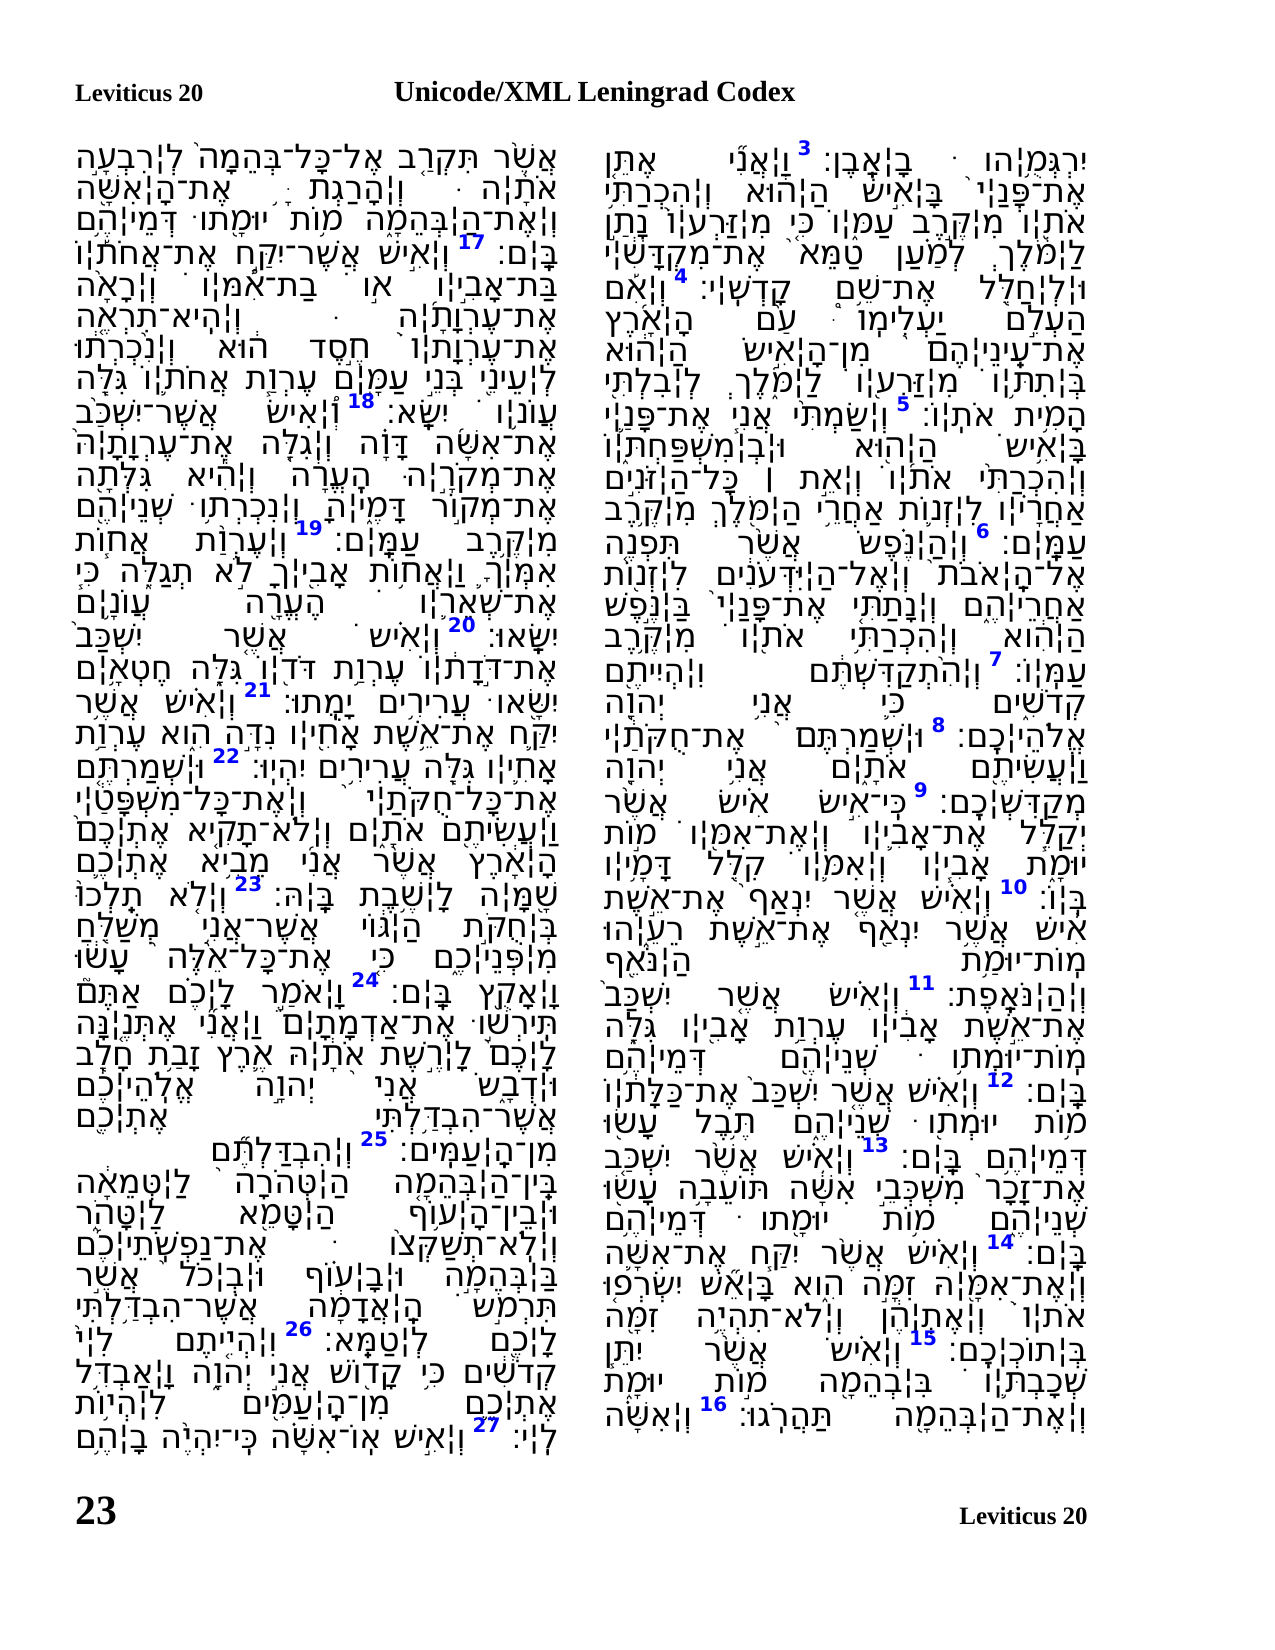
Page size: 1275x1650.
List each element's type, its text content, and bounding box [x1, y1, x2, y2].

text 20 וַ¦יְדַבֵּ֥ר יְהוָ֖ה אֶל־מֹשֶׁ֥ה לֵּ¦אמֹֽר׃ 2 וְ¦אֶל־בְּנֵ֣י יִשְׂרָאֵ֘ל תֹּאמַר֒ אִ֣ישׁ אִישׁ֩ מִ¦בְּנֵ֨י יִשְׂרָאֵ֜ל וּ¦מִן־הַ¦גֵּ֣ר ׀ הַ¦גָּ֣ר בְּ¦יִשְׂרָאֵ֗ל אֲשֶׁ֨ר יִתֵּ֧ן מִ¦זַּרְע֛¦וֹ לַ¦מֹּ֖לֶךְ מ֣וֹת יוּמָ֑ת עַ֥ם הָ¦אָ֖רֶץ יִרְגְּמֻ֥¦הוּ בָ¦אָֽבֶן׃ 3 וַ¦אֲנִ֞י אֶתֵּ֤ן אֶת־פָּנַ¦י֙ בָּ¦אִ֣ישׁ הַ¦ה֔וּא וְ¦הִכְרַתִּ֥י אֹת֖¦וֹ מִ¦קֶּ֣רֶב עַמּ֑¦וֹ כִּ֤י מִ¦זַּרְע¦וֹ֙ נָתַ֣ן לַ¦מֹּ֔לֶךְ לְמַ֗עַן טַמֵּא֙ אֶת־מִקְדָּשִׁ֔¦י וּ¦לְ¦חַלֵּ֖ל אֶת־שֵׁ֥ם קָדְשִֽׁ¦י׃ 4 וְ¦אִ֡ם הַעְלֵ֣ם יַעְלִימֽוּ֩ עַ֨ם הָ¦אָ֜רֶץ אֶת־עֵֽינֵי¦הֶם֙ מִן־הָ¦אִ֣ישׁ הַ¦ה֔וּא בְּ¦תִתּ֥¦וֹ מִ¦זַּרְע֖¦וֹ לַ¦מֹּ֑לֶךְ לְ¦בִלְתִּ֖י הָמִ֥ית אֹתֽ¦וֹ׃ 5 וְ¦שַׂמְתִּ֨י אֲנִ֧י אֶת־פָּנַ֛¦י בָּ¦אִ֥ישׁ הַ¦ה֖וּא וּ¦בְ¦מִשְׁפַּחְתּ֑¦וֹ וְ¦הִכְרַתִּ֨י אֹת֜¦וֹ וְ¦אֵ֣ת ׀ כָּל־הַ¦זֹּנִ֣ים אַחֲרָ֗י¦ו לִ¦זְנ֛וֹת אַחֲרֵ֥י הַ¦מֹּ֖לֶךְ מִ¦קֶּ֥רֶב עַמָּֽ¦ם׃ 6 וְ¦הַ¦נֶּ֗פֶשׁ אֲשֶׁ֨ר תִּפְנֶ֤ה אֶל־הָֽ¦אֹבֹת֙ וְ¦אֶל־הַ¦יִּדְּעֹנִ֔ים לִ¦זְנ֖וֹת אַחֲרֵי¦הֶ֑ם וְ¦נָתַתִּ֤י אֶת־פָּנַ¦י֙ בַּ¦נֶּ֣פֶשׁ הַ¦הִ֔וא וְ¦הִכְרַתִּ֥י אֹת֖¦וֹ מִ¦קֶּ֥רֶב עַמּֽ¦וֹ׃ 7 וְ¦הִ֨תְקַדִּשְׁתֶּ֔ם וִ¦הְיִיתֶ֖ם קְדֹשִׁ֑ים כִּ֛י אֲנִ֥י יְהוָ֖ה אֱלֹהֵי¦כֶֽם׃ 8 וּ¦שְׁמַרְתֶּם֙ אֶת־חֻקֹּתַ֔¦י וַ¦עֲשִׂיתֶ֖ם אֹתָ֑¦ם אֲנִ֥י יְהוָ֖ה מְקַדִּשְׁ¦כֶֽם׃ 9 כִּֽי־אִ֣ישׁ אִ֗ישׁ אֲשֶׁ֨ר יְקַלֵּ֧ל אֶת־אָבִ֛י¦ו וְ¦אֶת־אִמּ֖¦וֹ מ֣וֹת יוּמָ֑ת אָבִ֧י¦ו וְ¦אִמּ֛¦וֹ קִלֵּ֖ל דָּמָ֥י¦ו בּֽ¦וֹ׃ 10 וְ¦אִ֗ישׁ אֲשֶׁ֤ר יִנְאַף֙ אֶת־אֵ֣שֶׁת אִ֔ישׁ אֲשֶׁ֥ר יִנְאַ֖ף אֶת־אֵ֣שֶׁת רֵעֵ֑¦הוּ מֽוֹת־יוּמַ֥ת הַ¦נֹּאֵ֖ף וְ¦הַ¦נֹּאָֽפֶת׃ 11 וְ¦אִ֗ישׁ אֲשֶׁ֤ר יִשְׁכַּב֙ אֶת־אֵ֣שֶׁת אָבִ֔י¦ו עֶרְוַ֥ת אָבִ֖י¦ו גִּלָּ֑ה מֽוֹת־יוּמְת֥וּ שְׁנֵי¦הֶ֖ם דְּמֵי¦הֶ֥ם בָּֽ¦ם׃ 12 וְ¦אִ֗ישׁ אֲשֶׁ֤ר יִשְׁכַּב֙ אֶת־כַּלָּת֔¦וֹ מ֥וֹת יוּמְת֖וּ שְׁנֵי¦הֶ֑ם תֶּ֥בֶל עָשׂ֖וּ דְּמֵי¦הֶ֥ם בָּֽ¦ם׃ 13 וְ¦אִ֗ישׁ אֲשֶׁ֨ר יִשְׁכַּ֤ב אֶת־זָכָר֙ מִשְׁכְּבֵ֣י אִשָּׁ֔ה תּוֹעֵבָ֥ה עָשׂ֖וּ שְׁנֵי¦הֶ֑ם מ֥וֹת יוּמָ֖תוּ דְּמֵי¦הֶ֥ם בָּֽ¦ם׃ 14 וְ¦אִ֗ישׁ אֲשֶׁ֨ר יִקַּ֧ח אֶת־אִשָּׁ֛ה וְ¦אֶת־אִמָּ֖¦הּ זִמָּ֣ה הִ֑וא בָּ¦אֵ֞שׁ יִשְׂרְפ֤וּ אֹת¦וֹ֙ וְ¦אֶתְ¦הֶ֔ן וְ¦לֹא־תִהְיֶ֥ה זִמָּ֖ה בְּ¦תוֹכְ¦כֶֽם׃ 15 וְ¦אִ֗ישׁ אֲשֶׁ֨ר יִתֵּ֧ן שְׁכָבְתּ֛¦וֹ בִּ¦בְהֵמָ֖ה מ֣וֹת יוּמָ֑ת וְ¦אֶת־הַ¦בְּהֵמָ֖ה תַּהֲרֹֽגוּ׃ 16 וְ¦אִשָּׁ֗ה אֲשֶׁ֨ר תִּקְרַ֤ב אֶל־כָּל־בְּהֵמָה֙ לְ¦רִבְעָ֣ה אֹתָ֔¦הּ וְ¦הָרַגְתָּ֥ אֶת־הָ¦אִשָּׁ֖ה וְ¦אֶת־הַ¦בְּהֵמָ֑ה מ֥וֹת יוּמָ֖תוּ דְּמֵי¦הֶ֥ם בָּֽ¦ם׃ 17 וְ¦אִ֣ישׁ אֲשֶׁר־יִקַּ֣ח אֶת־אֲחֹת֡¦וֹ בַּת־אָבִ֣י¦ו א֣וֹ בַת־אִ֠מּ¦וֹ וְ¦רָאָ֨ה אֶת־עֶרְוָתָ֜¦הּ וְ¦הִֽיא־תִרְאֶ֤ה אֶת־עֶרְוָת¦וֹ֙ חֶ֣סֶד ה֔וּא וְ¦נִ֨כְרְת֔וּ לְ¦עֵינֵ֖י בְּנֵ֣י עַמָּ֑¦ם עֶרְוַ֧ת אֲחֹת֛¦וֹ גִּלָּ֖ה עֲוֺנ֥¦וֹ יִשָּֽׂא׃ 18 וְ֠¦אִישׁ אֲשֶׁר־יִשְׁכַּ֨ב אֶת־אִשָּׁ֜ה דָּוָ֗ה וְ¦גִלָּ֤ה אֶת־עֶרְוָתָ¦הּ֙ אֶת־מְקֹרָ֣¦הּ הֶֽעֱרָ֔ה וְ¦הִ֕יא גִּלְּתָ֖ה אֶת־מְק֣וֹר דָּמֶ֑י¦הָ וְ¦נִכְרְת֥וּ שְׁנֵי¦הֶ֖ם מִ¦קֶּ֥רֶב עַמָּֽ¦ם׃ 19 וְ¦עֶרְוַ֨ת אֲח֧וֹת אִמְּ¦ךָ֛ וַ¦אֲח֥וֹת אָבִ֖י¦ךָ לֹ֣א תְגַלֵּ֑ה כִּ֧י אֶת־שְׁאֵר֛¦וֹ הֶעֱרָ֖ה עֲוֺנָ֥¦ם יִשָּֽׂאוּ׃ 20 וְ¦אִ֗ישׁ אֲשֶׁ֤ר יִשְׁכַּב֙ אֶת־דֹּ֣דָת֔¦וֹ עֶרְוַ֥ת דֹּד֖¦וֹ גִּלָּ֑ה חֶטְאָ֥¦ם יִשָּׂ֖אוּ עֲרִירִ֥ים יָמֻֽתוּ׃ 21 וְ¦אִ֗ישׁ אֲשֶׁ֥ר יִקַּ֛ח אֶת־אֵ֥שֶׁת אָחִ֖י¦ו נִדָּ֣ה הִ֑וא עֶרְוַ֥ת אָחִ֛י¦ו גִּלָּ֖ה עֲרִירִ֥ים יִהְיֽוּ׃ 22 וּ¦שְׁמַרְתֶּ֤ם אֶת־כָּל־חֻקֹּתַ¦י֙ וְ¦אֶת־כָּל־מִשְׁפָּטַ֔¦י וַ¦עֲשִׂיתֶ֖ם אֹתָ֑¦ם וְ¦לֹא־תָקִ֤יא אֶתְ¦כֶם֙ הָ¦אָ֔רֶץ אֲשֶׁ֨ר אֲנִ֜י מֵבִ֥יא אֶתְ¦כֶ֛ם שָׁ֖מָּ¦ה לָ¦שֶׁ֥בֶת בָּֽ¦הּ׃ 23 וְ¦לֹ֤א תֵֽלְכוּ֙ בְּ¦חֻקֹּ֣ת הַ¦גּ֔וֹי אֲשֶׁר־אֲנִ֥י מְשַׁלֵּ֖חַ מִ¦פְּנֵי¦כֶ֑ם כִּ֤י אֶת־כָּל־אֵ֙לֶּה֙ עָשׂ֔וּ וָ¦אָקֻ֖ץ בָּֽ¦ם׃ 24 וָ¦אֹמַ֣ר לָ¦כֶ֗ם אַתֶּם֮ תִּֽירְשׁ֣וּ אֶת־אַדְמָתָ¦ם֒ וַ¦אֲנִ֞י אֶתְּנֶ֤¦נָּה לָ¦כֶם֙ לָ¦רֶ֣שֶׁת אֹתָ֔¦הּ אֶ֛רֶץ זָבַ֥ת חָלָ֖ב וּ¦דְבָ֑שׁ אֲנִי֙ יְהוָ֣ה אֱלֹֽהֵי¦כֶ֔ם אֲשֶׁר־הִבְדַּ֥לְתִּי אֶתְ¦כֶ֖ם מִן־הָֽ¦עַמִּֽים׃ 25 וְ¦הִבְדַּלְתֶּ֞ם בֵּֽין־הַ¦בְּהֵמָ֤ה הַ¦טְּהֹרָה֙ לַ¦טְּמֵאָ֔ה וּ¦בֵין־הָ¦ע֥וֹף הַ¦טָּמֵ֖א לַ¦טָּהֹ֑ר וְ¦לֹֽא־תְשַׁקְּצ֨וּ אֶת־נַפְשֹֽׁתֵי¦כֶ֜ם בַּ¦בְּהֵמָ֣ה וּ¦בָ¦ע֗וֹף וּ¦בְ¦כֹל֙ אֲשֶׁ֣ר תִּרְמֹ֣שׂ הָֽ¦אֲדָמָ֔ה אֲשֶׁר־הִבְדַּ֥לְתִּי לָ¦כֶ֖ם לְ¦טַמֵּֽא׃ 26 וִ¦הְיִ֤יתֶם לִ¦י֙ קְדֹשִׁ֔ים כִּ֥י קָד֖וֹשׁ אֲנִ֣י יְהוָ֑ה וָ¦אַבְדִּ֥ל אֶתְ¦כֶ֛ם מִן־הָֽ¦עַמִּ֖ים לִ¦הְי֥וֹת לִֽ¦י׃ 27 וְ¦אִ֣ישׁ אֽוֹ־אִשָּׁ֗ה כִּֽי־יִהְיֶ֨ה בָ¦הֶ֥ם א֛וֹב א֥וֹ יִדְּעֹנִ֖י מ֣וֹת יוּמָ֑תוּ בָּ¦אֶ֛בֶן יִרְגְּמ֥וּ אֹתָ֖¦ם דְּמֵי¦הֶ֥ם בָּֽ¦ם׃ פ [75, 137, 559, 1456]
text 20 וַ¦יְדַבֵּ֥ר יְהוָ֖ה אֶל־מֹשֶׁ֥ה לֵּ¦אמֹֽר׃ 2 וְ¦אֶל־בְּנֵ֣י יִשְׂרָאֵ֘ל תֹּאמַר֒ אִ֣ישׁ אִישׁ֩ מִ¦בְּנֵ֨י יִשְׂרָאֵ֜ל וּ¦מִן־הַ¦גֵּ֣ר ׀ הַ¦גָּ֣ר בְּ¦יִשְׂרָאֵ֗ל אֲשֶׁ֨ר יִתֵּ֧ן מִ¦זַּרְע֛¦וֹ לַ¦מֹּ֖לֶךְ מ֣וֹת יוּמָ֑ת עַ֥ם הָ¦אָ֖רֶץ יִרְגְּמֻ֥¦הוּ בָ¦אָֽבֶן׃ 3 וַ¦אֲנִ֞י אֶתֵּ֤ן אֶת־פָּנַ¦י֙ בָּ¦אִ֣ישׁ הַ¦ה֔וּא וְ¦הִכְרַתִּ֥י אֹת֖¦וֹ מִ¦קֶּ֣רֶב עַמּ֑¦וֹ כִּ֤י מִ¦זַּרְע¦וֹ֙ נָתַ֣ן לַ¦מֹּ֔לֶךְ לְמַ֗עַן טַמֵּא֙ אֶת־מִקְדָּשִׁ֔¦י וּ¦לְ¦חַלֵּ֖ל אֶת־שֵׁ֥ם קָדְשִֽׁ¦י׃ 4 וְ¦אִ֡ם הַעְלֵ֣ם יַעְלִימֽוּ֩ עַ֨ם הָ¦אָ֜רֶץ אֶת־עֵֽינֵי¦הֶם֙ מִן־הָ¦אִ֣ישׁ הַ¦ה֔וּא בְּ¦תִתּ֥¦וֹ מִ¦זַּרְע֖¦וֹ לַ¦מֹּ֑לֶךְ לְ¦בִלְתִּ֖י הָמִ֥ית אֹתֽ¦וֹ׃ 5 וְ¦שַׂמְתִּ֨י אֲנִ֧י אֶת־פָּנַ֛¦י בָּ¦אִ֥ישׁ הַ¦ה֖וּא וּ¦בְ¦מִשְׁפַּחְתּ֑¦וֹ וְ¦הִכְרַתִּ֨י אֹת֜¦וֹ וְ¦אֵ֣ת ׀ כָּל־הַ¦זֹּנִ֣ים אַחֲרָ֗י¦ו לִ¦זְנ֛וֹת אַחֲרֵ֥י הַ¦מֹּ֖לֶךְ מִ¦קֶּ֥רֶב עַמָּֽ¦ם׃ 6 וְ¦הַ¦נֶּ֗פֶשׁ אֲשֶׁ֨ר תִּפְנֶ֤ה אֶל־הָֽ¦אֹבֹת֙ וְ¦אֶל־הַ¦יִּדְּעֹנִ֔ים לִ¦זְנ֖וֹת אַחֲרֵי¦הֶ֑ם וְ¦נָתַתִּ֤י אֶת־פָּנַ¦י֙ בַּ¦נֶּ֣פֶשׁ הַ¦הִ֔וא וְ¦הִכְרַתִּ֥י אֹת֖¦וֹ מִ¦קֶּ֥רֶב עַמּֽ¦וֹ׃ 7 וְ¦הִ֨תְקַדִּשְׁתֶּ֔ם וִ¦הְיִיתֶ֖ם קְדֹשִׁ֑ים כִּ֛י אֲנִ֥י יְהוָ֖ה אֱלֹהֵי¦כֶֽם׃ 8 וּ¦שְׁמַרְתֶּם֙ אֶת־חֻקֹּתַ֔¦י וַ¦עֲשִׂיתֶ֖ם אֹתָ֑¦ם אֲנִ֥י יְהוָ֖ה מְקַדִּשְׁ¦כֶֽם׃ 9 כִּֽי־אִ֣ישׁ אִ֗ישׁ אֲשֶׁ֨ר יְקַלֵּ֧ל אֶת־אָבִ֛י¦ו וְ¦אֶת־אִמּ֖¦וֹ מ֣וֹת יוּמָ֑ת אָבִ֧י¦ו וְ¦אִמּ֛¦וֹ קִלֵּ֖ל דָּמָ֥י¦ו בּֽ¦וֹ׃ 10 וְ¦אִ֗ישׁ אֲשֶׁ֤ר יִנְאַף֙ אֶת־אֵ֣שֶׁת אִ֔ישׁ אֲשֶׁ֥ר יִנְאַ֖ף אֶת־אֵ֣שֶׁת רֵעֵ֑¦הוּ מֽוֹת־יוּמַ֥ת הַ¦נֹּאֵ֖ף וְ¦הַ¦נֹּאָֽפֶת׃ 11 וְ¦אִ֗ישׁ אֲשֶׁ֤ר יִשְׁכַּב֙ אֶת־אֵ֣שֶׁת אָבִ֔י¦ו עֶרְוַ֥ת אָבִ֖י¦ו גִּלָּ֑ה מֽוֹת־יוּמְת֥וּ שְׁנֵי¦הֶ֖ם דְּמֵי¦הֶ֥ם בָּֽ¦ם׃ 12 וְ¦אִ֗ישׁ אֲשֶׁ֤ר יִשְׁכַּב֙ אֶת־כַּלָּת֔¦וֹ מ֥וֹת יוּמְת֖וּ שְׁנֵי¦הֶ֑ם תֶּ֥בֶל עָשׂ֖וּ דְּמֵי¦הֶ֥ם בָּֽ¦ם׃ 13 וְ¦אִ֗ישׁ אֲשֶׁ֨ר יִשְׁכַּ֤ב אֶת־זָכָר֙ מִשְׁכְּבֵ֣י אִשָּׁ֔ה תּוֹעֵבָ֥ה עָשׂ֖וּ שְׁנֵי¦הֶ֑ם מ֥וֹת יוּמָ֖תוּ דְּמֵי¦הֶ֥ם בָּֽ¦ם׃ 14 וְ¦אִ֗ישׁ אֲשֶׁ֨ר יִקַּ֧ח אֶת־אִשָּׁ֛ה וְ¦אֶת־אִמָּ֖¦הּ זִמָּ֣ה הִ֑וא בָּ¦אֵ֞שׁ יִשְׂרְפ֤וּ אֹת¦וֹ֙ וְ¦אֶתְ¦הֶ֔ן וְ¦לֹא־תִהְיֶ֥ה זִמָּ֖ה בְּ¦תוֹכְ¦כֶֽם׃ 15 וְ¦אִ֗ישׁ אֲשֶׁ֨ר יִתֵּ֧ן שְׁכָבְתּ֛¦וֹ בִּ¦בְהֵמָ֖ה מ֣וֹת יוּמָ֑ת וְ¦אֶת־הַ¦בְּהֵמָ֖ה תַּהֲרֹֽגוּ׃ 16 וְ¦אִשָּׁ֗ה אֲשֶׁ֨ר תִּקְרַ֤ב אֶל־כָּל־בְּהֵמָה֙ לְ¦רִבְעָ֣ה אֹתָ֔¦הּ וְ¦הָרַגְתָּ֥ אֶת־הָ¦אִשָּׁ֖ה וְ¦אֶת־הַ¦בְּהֵמָ֑ה מ֥וֹת יוּמָ֖תוּ דְּמֵי¦הֶ֥ם בָּֽ¦ם׃ 17 וְ¦אִ֣ישׁ אֲשֶׁר־יִקַּ֣ח אֶת־אֲחֹת֡¦וֹ בַּת־אָבִ֣י¦ו א֣וֹ בַת־אִ֠מּ¦וֹ וְ¦רָאָ֨ה אֶת־עֶרְוָתָ֜¦הּ וְ¦הִֽיא־תִרְאֶ֤ה אֶת־עֶרְוָת¦וֹ֙ חֶ֣סֶד ה֔וּא וְ¦נִ֨כְרְת֔וּ לְ¦עֵינֵ֖י בְּנֵ֣י עַמָּ֑¦ם עֶרְוַ֧ת אֲחֹת֛¦וֹ גִּלָּ֖ה עֲוֺנ֥¦וֹ יִשָּֽׂא׃ 18 וְ֠¦אִישׁ אֲשֶׁר־יִשְׁכַּ֨ב אֶת־אִשָּׁ֜ה דָּוָ֗ה וְ¦גִלָּ֤ה אֶת־עֶרְוָתָ¦הּ֙ אֶת־מְקֹרָ֣¦הּ הֶֽעֱרָ֔ה וְ¦הִ֕יא גִּלְּתָ֖ה אֶת־מְק֣וֹר דָּמֶ֑י¦הָ וְ¦נִכְרְת֥וּ שְׁנֵי¦הֶ֖ם מִ¦קֶּ֥רֶב עַמָּֽ¦ם׃ 19 וְ¦עֶרְוַ֨ת אֲח֧וֹת אִמְּ¦ךָ֛ וַ¦אֲח֥וֹת אָבִ֖י¦ךָ לֹ֣א תְגַלֵּ֑ה כִּ֧י אֶת־שְׁאֵר֛¦וֹ הֶעֱרָ֖ה עֲוֺנָ֥¦ם יִשָּֽׂאוּ׃ 20 וְ¦אִ֗ישׁ אֲשֶׁ֤ר יִשְׁכַּב֙ אֶת־דֹּ֣דָת֔¦וֹ עֶרְוַ֥ת דֹּד֖¦וֹ גִּלָּ֑ה חֶטְאָ֥¦ם יִשָּׂ֖אוּ עֲרִירִ֥ים יָמֻֽתוּ׃ 21 וְ¦אִ֗ישׁ אֲשֶׁ֥ר יִקַּ֛ח אֶת־אֵ֥שֶׁת אָחִ֖י¦ו נִדָּ֣ה הִ֑וא עֶרְוַ֥ת אָחִ֛י¦ו גִּלָּ֖ה עֲרִירִ֥ים יִהְיֽוּ׃ 22 וּ¦שְׁמַרְתֶּ֤ם אֶת־כָּל־חֻקֹּתַ¦י֙ וְ¦אֶת־כָּל־מִשְׁפָּטַ֔¦י וַ¦עֲשִׂיתֶ֖ם אֹתָ֑¦ם וְ¦לֹא־תָקִ֤יא אֶתְ¦כֶם֙ הָ¦אָ֔רֶץ אֲשֶׁ֨ר אֲנִ֜י מֵבִ֥יא אֶתְ¦כֶ֛ם שָׁ֖מָּ¦ה לָ¦שֶׁ֥בֶת בָּֽ¦הּ׃ 23 וְ¦לֹ֤א תֵֽלְכוּ֙ בְּ¦חֻקֹּ֣ת הַ¦גּ֔וֹי אֲשֶׁר־אֲנִ֥י מְשַׁלֵּ֖חַ מִ¦פְּנֵי¦כֶ֑ם כִּ֤י אֶת־כָּל־אֵ֙לֶּה֙ עָשׂ֔וּ וָ¦אָקֻ֖ץ בָּֽ¦ם׃ 24 וָ¦אֹמַ֣ר לָ¦כֶ֗ם אַתֶּם֮ תִּֽירְשׁ֣וּ אֶת־אַדְמָתָ¦ם֒ וַ¦אֲנִ֞י אֶתְּנֶ֤¦נָּה לָ¦כֶם֙ לָ¦רֶ֣שֶׁת אֹתָ֔¦הּ אֶ֛רֶץ זָבַ֥ת חָלָ֖ב וּ¦דְבָ֑שׁ אֲנִי֙ יְהוָ֣ה אֱלֹֽהֵי¦כֶ֔ם אֲשֶׁר־הִבְדַּ֥לְתִּי אֶתְ¦כֶ֖ם מִן־הָֽ¦עַמִּֽים׃ 25 וְ¦הִבְדַּלְתֶּ֞ם בֵּֽין־הַ¦בְּהֵמָ֤ה הַ¦טְּהֹרָה֙ לַ¦טְּמֵאָ֔ה וּ¦בֵין־הָ¦ע֥וֹף הַ¦טָּמֵ֖א לַ¦טָּהֹ֑ר וְ¦לֹֽא־תְשַׁקְּצ֨וּ אֶת־נַפְשֹֽׁתֵי¦כֶ֜ם בַּ¦בְּהֵמָ֣ה וּ¦בָ¦ע֗וֹף וּ¦בְ¦כֹל֙ אֲשֶׁ֣ר תִּרְמֹ֣שׂ הָֽ¦אֲדָמָ֔ה אֲשֶׁר־הִבְדַּ֥לְתִּי לָ¦כֶ֖ם לְ¦טַמֵּֽא׃ 26 וִ¦הְיִ֤יתֶם לִ¦י֙ קְדֹשִׁ֔ים כִּ֥י קָד֖וֹשׁ אֲנִ֣י יְהוָ֑ה וָ¦אַבְדִּ֥ל אֶתְ¦כֶ֛ם מִן־הָֽ¦עַמִּ֖ים לִ¦הְי֥וֹת לִֽ¦י׃ 27 וְ¦אִ֣ישׁ אֽוֹ־אִשָּׁ֗ה כִּֽי־יִהְיֶ֨ה בָ¦הֶ֥ם א֛וֹב א֥וֹ יִדְּעֹנִ֖י מ֣וֹת יוּמָ֑תוּ בָּ¦אֶ֛בֶן יִרְגְּמ֥וּ אֹתָ֖¦ם דְּמֵי¦הֶ֥ם בָּֽ¦ם׃ פ [604, 137, 1087, 1434]
